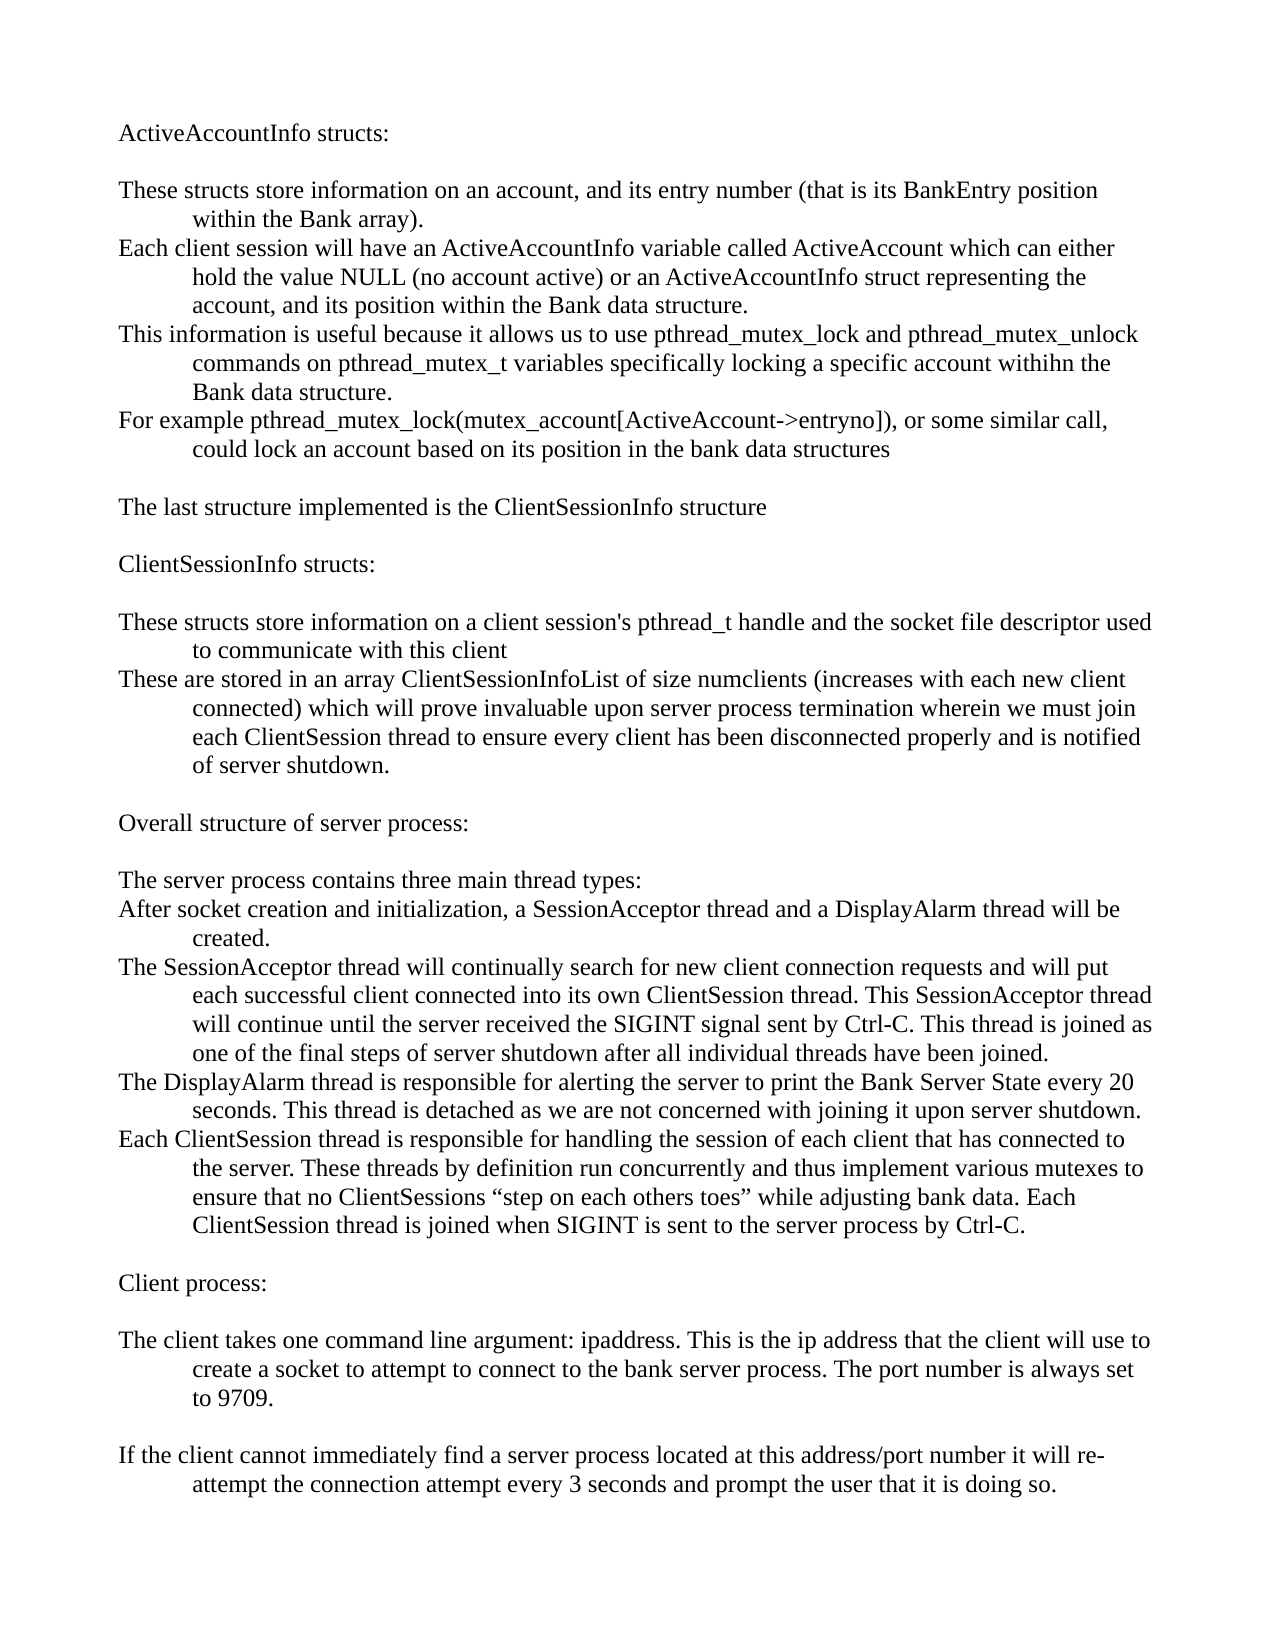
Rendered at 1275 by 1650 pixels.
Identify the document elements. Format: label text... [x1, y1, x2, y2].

text The DisplayAlarm thread is responsible for alerting the server to print the Bank Server State every 20 seconds. This thread is detached as we are not concerned with joining it upon server shutdown. [118, 1067, 1157, 1124]
text This information is useful because it allows us to use pthread_mutex_lock and pthread_mutex_unlock commands on pthread_mutex_t variables specifically locking a specific account withihn the Bank data structure. [118, 319, 1157, 406]
text The server process contains three main thread types: [118, 866, 1157, 894]
text to communicate with this client [118, 636, 1157, 664]
text These structs store information on an account, and its entry number (that is its BankEntry position within the Bank array). [118, 176, 1157, 233]
text Each ClientSession thread is responsible for handling the session of each client that has connected to the server. These threads by definition run concurrently and thus implement various mutexes to [118, 1124, 1157, 1182]
text of server shutdown. [118, 751, 1157, 779]
text ClientSessionInfo structs: [118, 549, 1157, 578]
text ensure that no ClientSessions “step on each others toes” while adjusting bank data. Each ClientSession thread is joined when SIGINT is sent to the server process by Ctrl-C. [118, 1182, 1157, 1239]
text These structs store information on a client session's pthread_t handle and the socket file descriptor used [118, 607, 1157, 636]
text each ClientSession thread to ensure every client has been disconnected properly and is notified [118, 722, 1157, 751]
text one of the final steps of server shutdown after all individual threads have been joined. [118, 1038, 1157, 1067]
text will continue until the server received the SIGINT signal sent by Ctrl-C. This thread is joined as [118, 1009, 1157, 1038]
text ActiveAccountInfo structs: [118, 118, 1157, 147]
text Client process: [118, 1268, 1157, 1297]
text After socket creation and initialization, a SessionAcceptor thread and a DisplayAlarm thread will be created. [118, 894, 1157, 952]
text The SessionAcceptor thread will continually search for new client connection requests and will put each successful client connected into its own ClientSession thread. This SessionAcceptor thread [118, 952, 1157, 1009]
text These are stored in an array ClientSessionInfoList of size numclients (increases with each new client [118, 664, 1157, 693]
text Overall structure of server process: [118, 808, 1157, 837]
text connected) which will prove invaluable upon server process termination wherein we must join [118, 693, 1157, 722]
text For example pthread_mutex_lock(mutex_account[ActiveAccount->entryno]), or some similar call, could lock an account based on its position in the bank data structures [118, 406, 1157, 463]
text If the client cannot immediately find a server process located at this address/port number it will re- attempt the connection attempt every 3 seconds and prompt the user that it is doing so. [118, 1441, 1157, 1498]
text Each client session will have an ActiveAccountInfo variable called ActiveAccount which can either hold the value NULL (no account active) or an ActiveAccountInfo struct representing the account, and its position within the Bank data structure. [118, 233, 1157, 319]
text The client takes one command line argument: ipaddress. This is the ip address that the client will use to create a socket to attempt to connect to the bank server process. The port number is always set to 9709. [118, 1326, 1157, 1412]
text The last structure implemented is the ClientSessionInfo structure [118, 492, 1157, 521]
